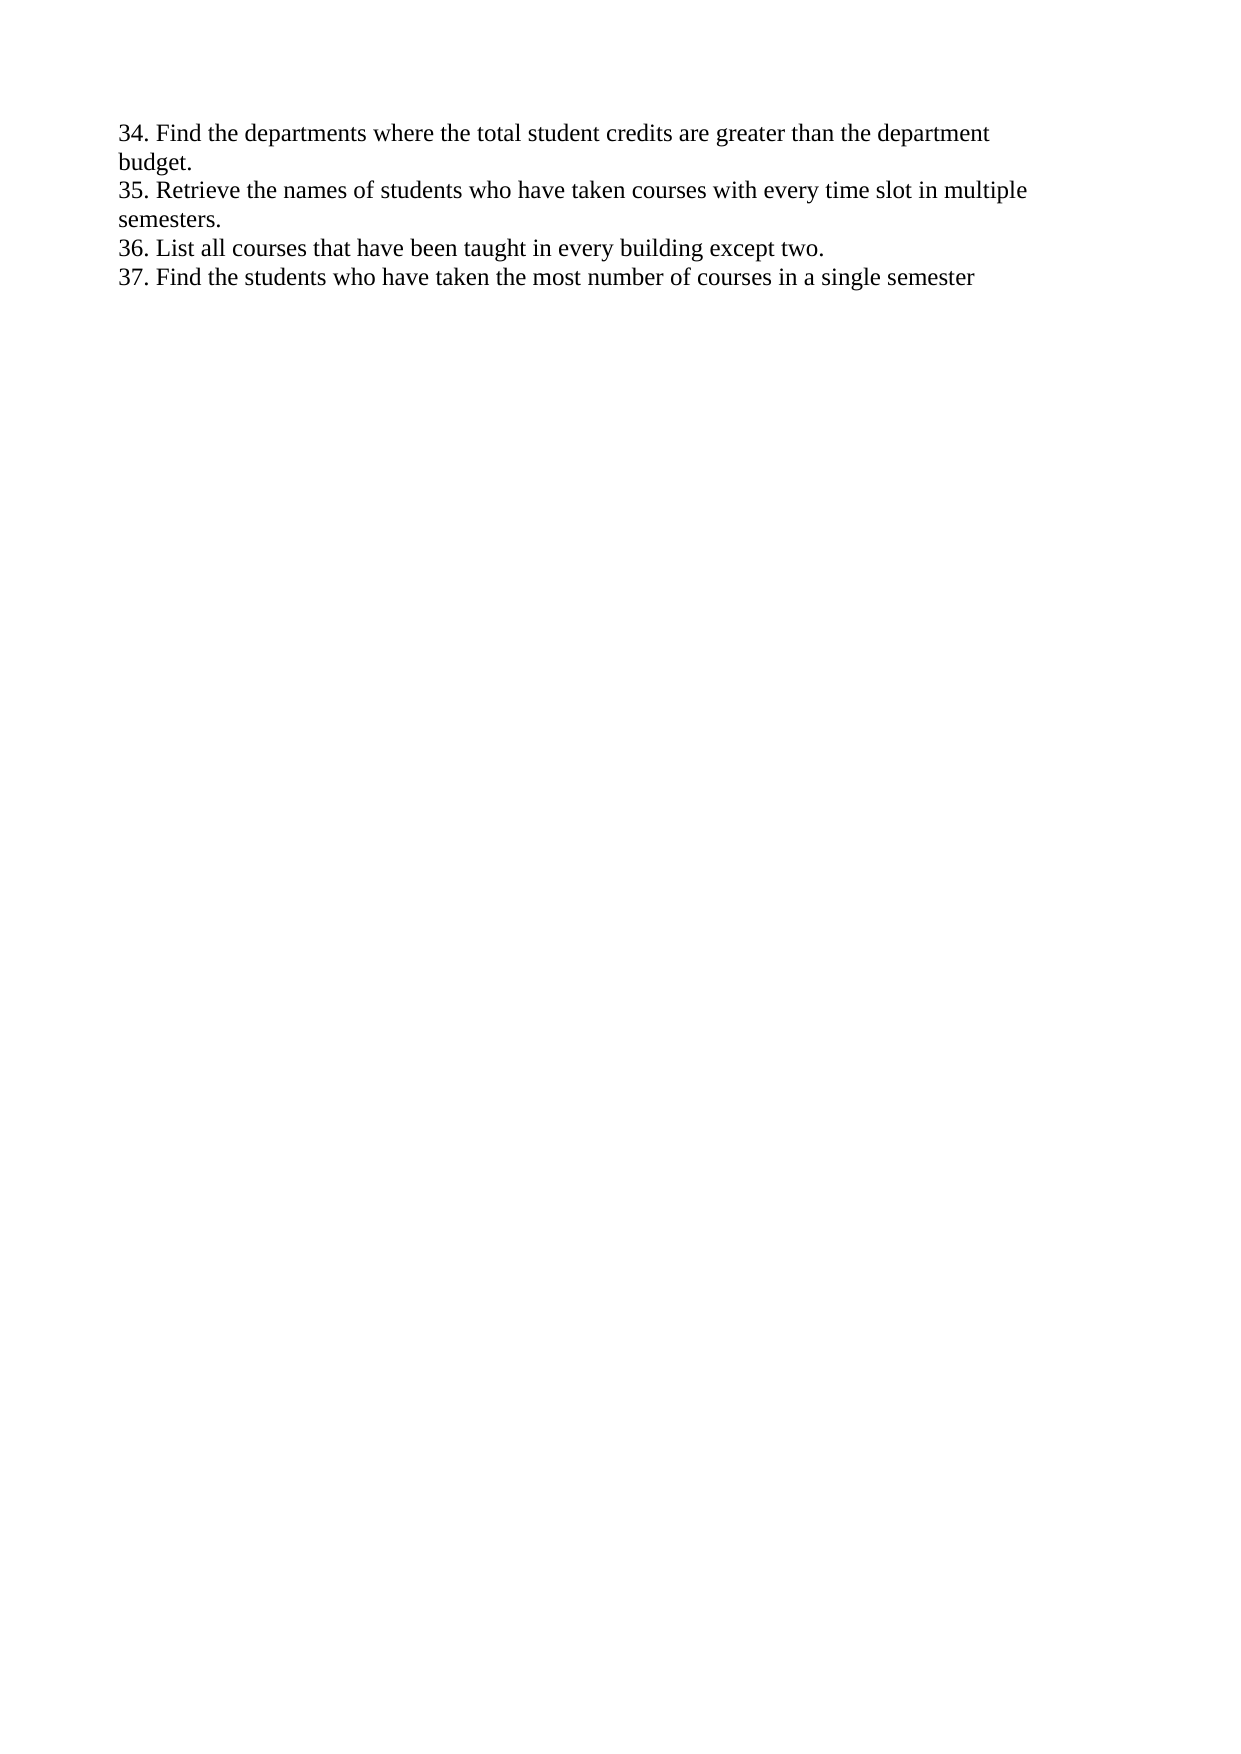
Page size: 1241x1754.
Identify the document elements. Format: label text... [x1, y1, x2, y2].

text budget. [118, 147, 1122, 176]
text 35. Retrieve the names of students who have taken courses with every time slot in multiple [118, 176, 1122, 204]
text semesters. [118, 204, 1122, 233]
text 34. Find the departments where the total student credits are greater than the department [118, 118, 1122, 147]
text 36. List all courses that have been taught in every building except two. [118, 233, 1122, 262]
text 37. Find the students who have taken the most number of courses in a single semester [118, 262, 1122, 291]
